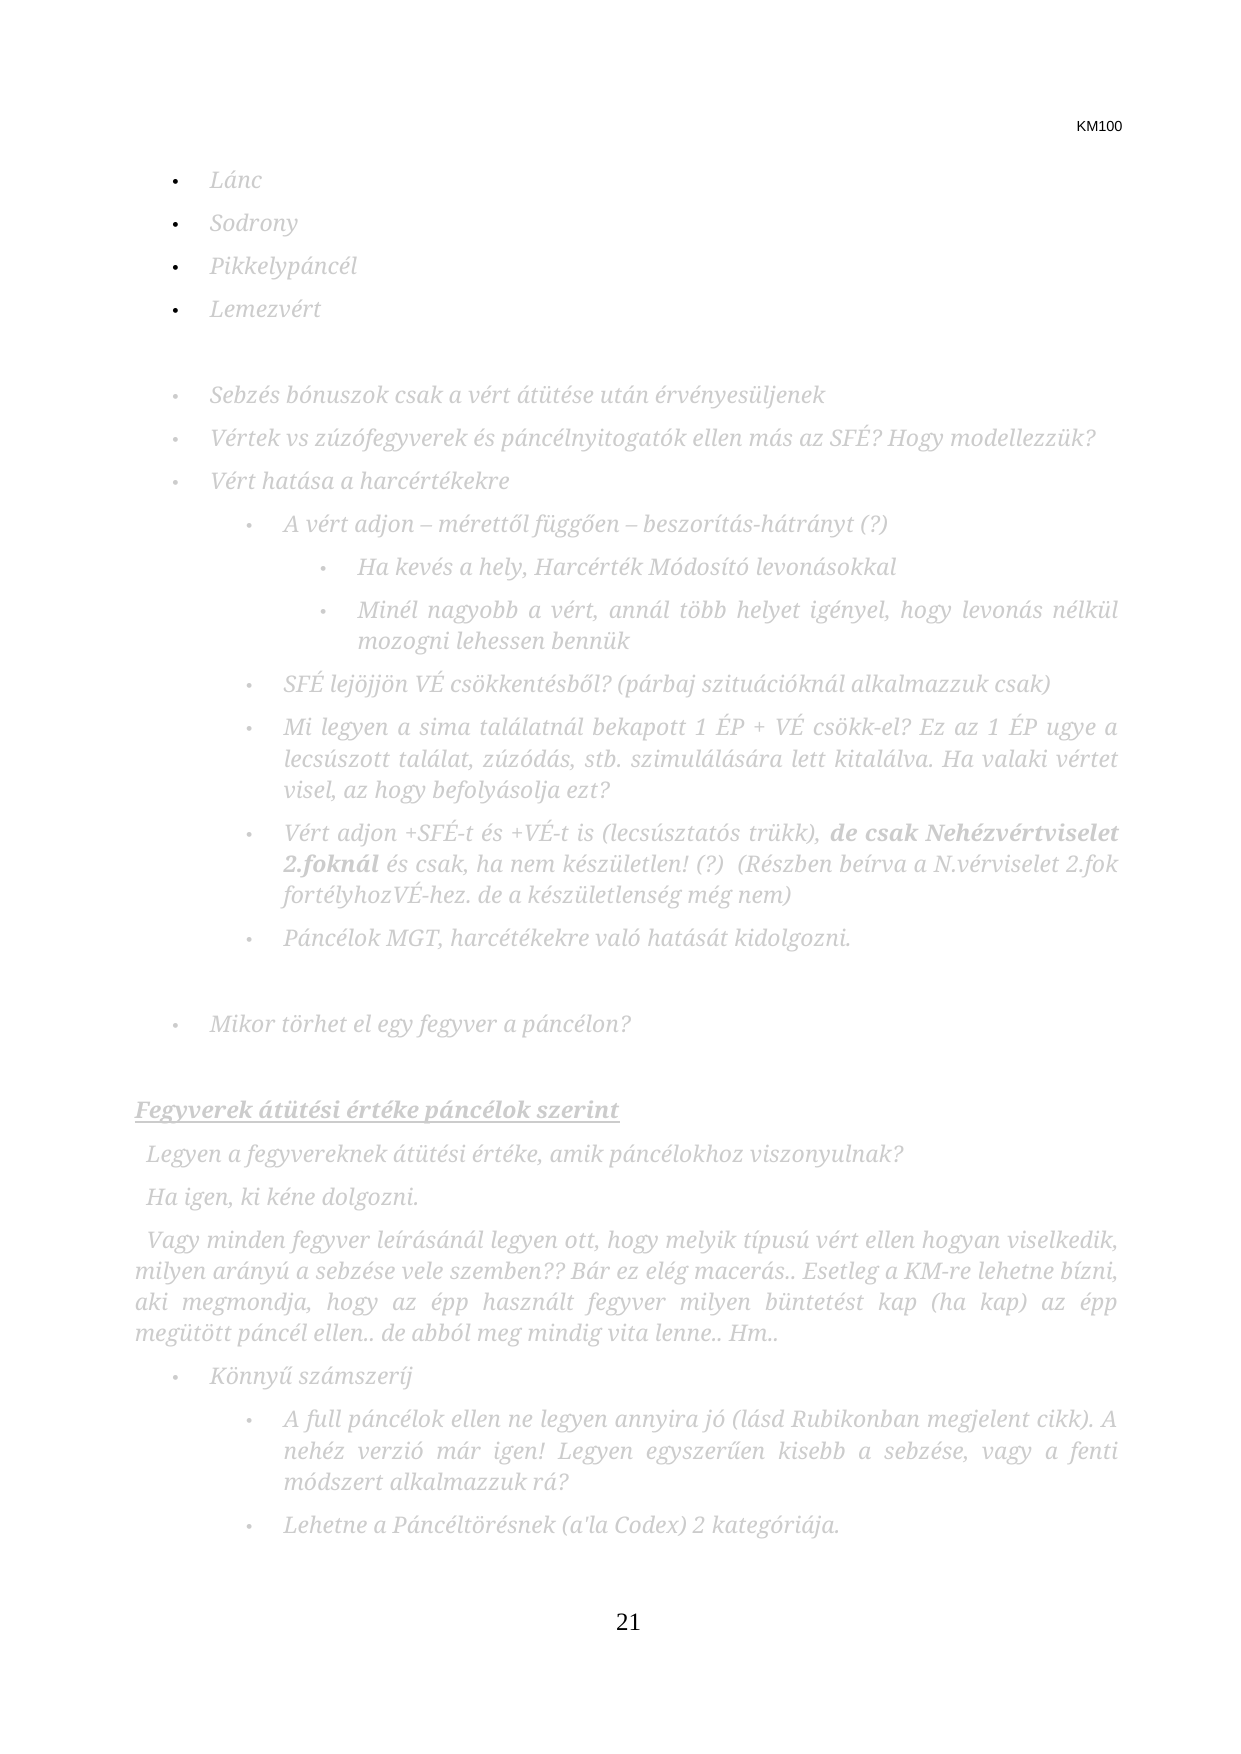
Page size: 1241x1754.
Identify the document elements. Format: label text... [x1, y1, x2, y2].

list A full páncélok ellen ne legyen annyira jó (lásd Rubikonban megjelent cikk). A nehéz verzió már igen! Legyen egyszerűen kisebb a sebzése, vagy a fenti módszert alkalmazzuk rá? [246, 1403, 1122, 1497]
list Sebzés bónuszok csak a vért átütése után érvényesüljenek [172, 379, 1122, 410]
list Mikor törhet el egy fegyver a páncélon? [172, 1008, 1122, 1040]
list A vért adjon – mérettől függően – beszorítás-hátrányt (?) [246, 508, 1122, 539]
list Könnyű számszeríj [172, 1360, 1122, 1392]
list Vért hatása a harcértékekre [172, 465, 1122, 496]
list Vértek vs zúzófegyverek és páncélnyitogatók ellen más az SFÉ? Hogy modellezzük? [172, 422, 1122, 453]
list SFÉ lejöjjön VÉ csökkentésből? (párbaj szituációknál alkalmazzuk csak) [246, 668, 1122, 699]
list Minél nagyobb a vért, annál több helyet igényel, hogy levonás nélkül mozogni lehessen bennük [320, 594, 1122, 657]
text Vagy minden fegyver leírásánál legyen ott, hogy melyik típusú vért ellen hogyan viselkedik, milyen arányú a sebzése vele szemben?? Bár ez elég macerás.. Esetleg a KM-re lehetne bízni, aki megmondja, hogy az épp használt fegyver milyen büntetést kap (ha kap) az épp megütött páncél ellen.. de abból meg mindig vita lenne.. Hm.. [134, 1223, 1122, 1348]
text Ha igen, ki kéne dolgozni. [134, 1181, 1122, 1212]
list Sodrony [172, 207, 1122, 238]
list Lemezvért [172, 293, 1122, 324]
list Lehetne a Páncéltörésnek (a'la Codex) 2 kategóriája. [246, 1509, 1122, 1540]
list Pikkelypáncél [172, 250, 1122, 281]
text Fegyverek átütési értéke páncélok szerint [134, 1094, 1122, 1126]
text Legyen a fegyvereknek átütési értéke, amik páncélokhoz viszonyulnak? [134, 1137, 1122, 1169]
list Páncélok MGT, harcétékekre való hatását kidolgozni. [246, 922, 1122, 954]
list Mi legyen a sima találatnál bekapott 1 ÉP + VÉ csökk-el? Ez az 1 ÉP ugye a lecsúszott találat, zúzódás, stb. szimulálására lett kitalálva. Ha valaki vértet visel, az hogy befolyásolja ezt? [246, 711, 1122, 805]
list Lánc [172, 164, 1122, 195]
list Vért adjon +SFÉ-t és +VÉ-t is (lecsúsztatós trükk), de csak Nehézvértviselet 2.foknál és csak, ha nem készületlen! (?) (Részben beírva a N.vérviselet 2.fok fortélyhozVÉ-hez. de a készületlenség még nem) [246, 817, 1122, 911]
list Ha kevés a hely, Harcérték Módosító levonásokkal [320, 551, 1122, 582]
